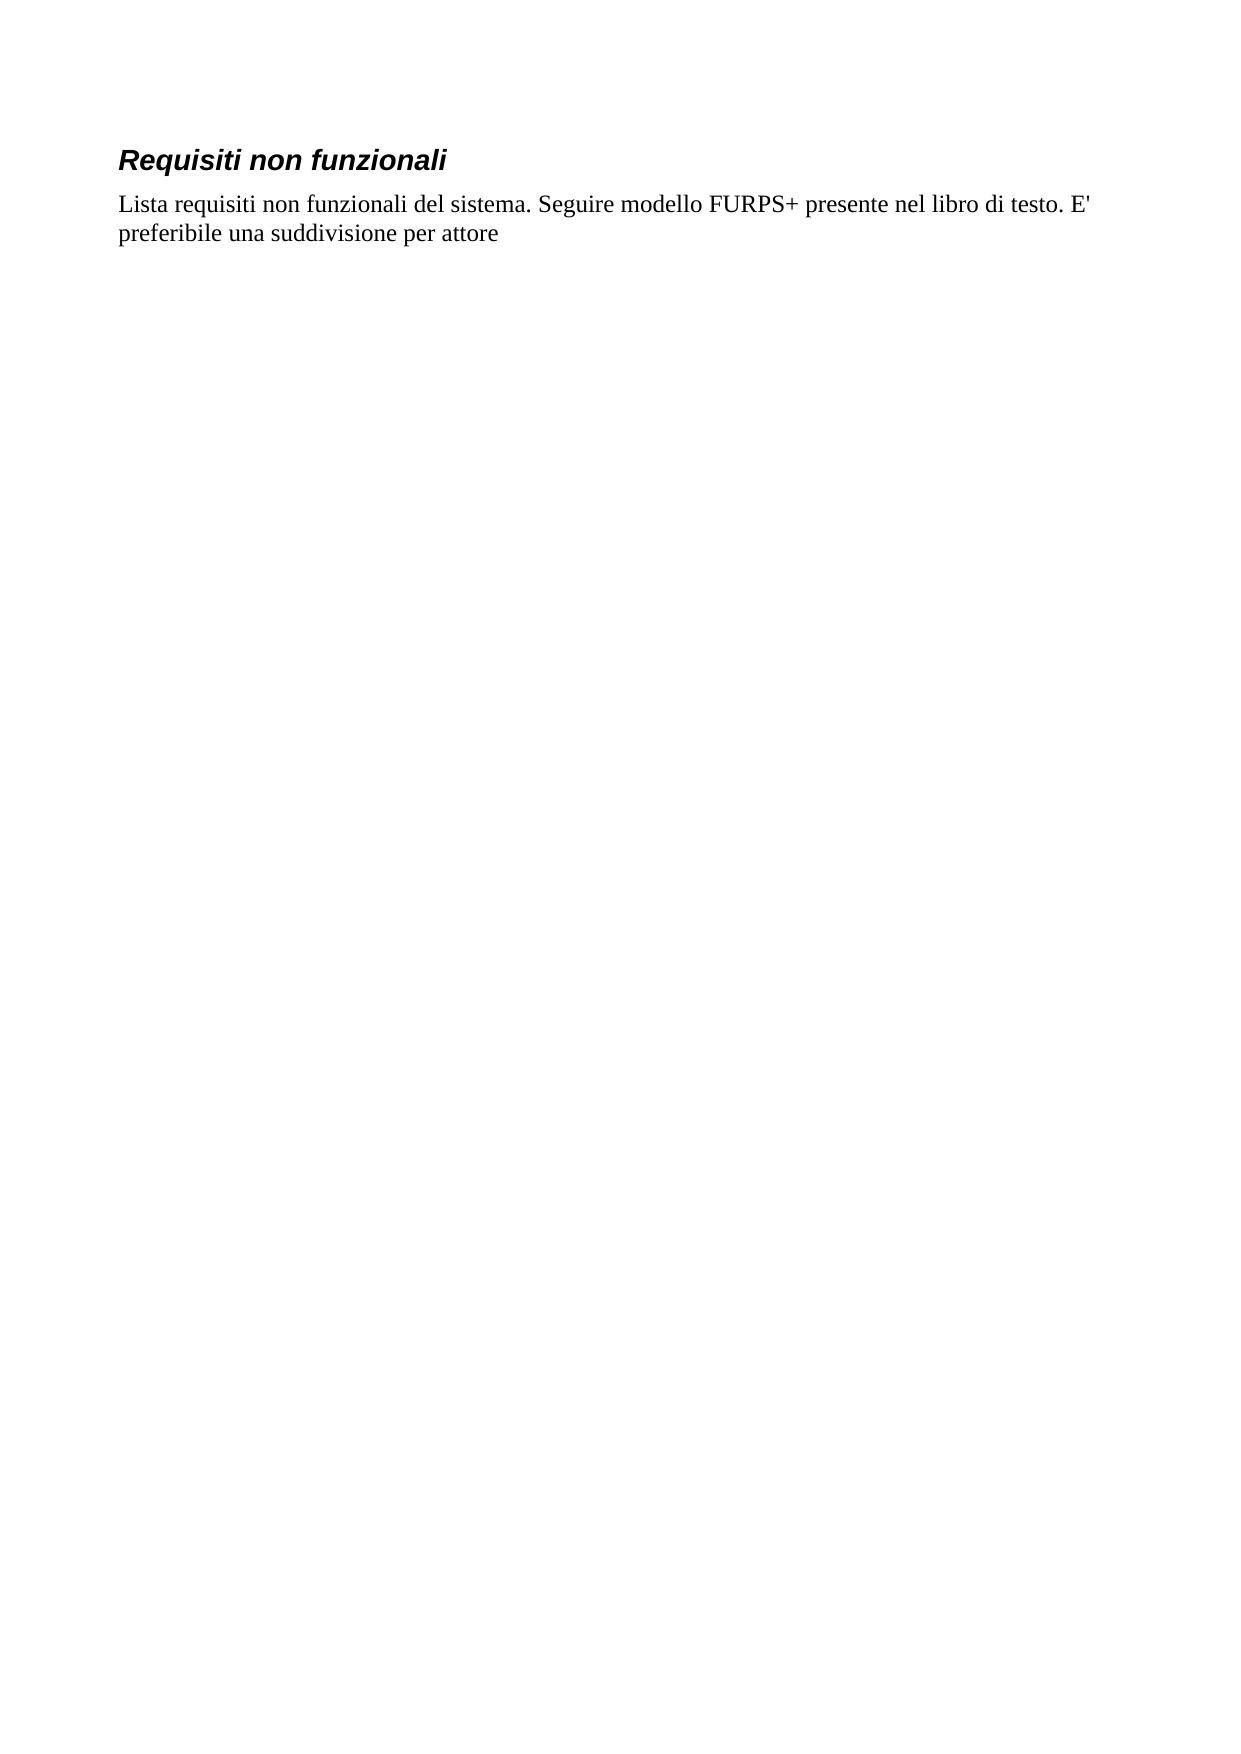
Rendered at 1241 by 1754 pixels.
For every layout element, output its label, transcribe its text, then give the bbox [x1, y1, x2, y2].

subtitle Requisiti non funzionali [118, 143, 1122, 177]
text Lista requisiti non funzionali del sistema. Seguire modello FURPS+ presente nel libro di testo. E' preferibile una suddivisione per attore [118, 189, 1122, 247]
